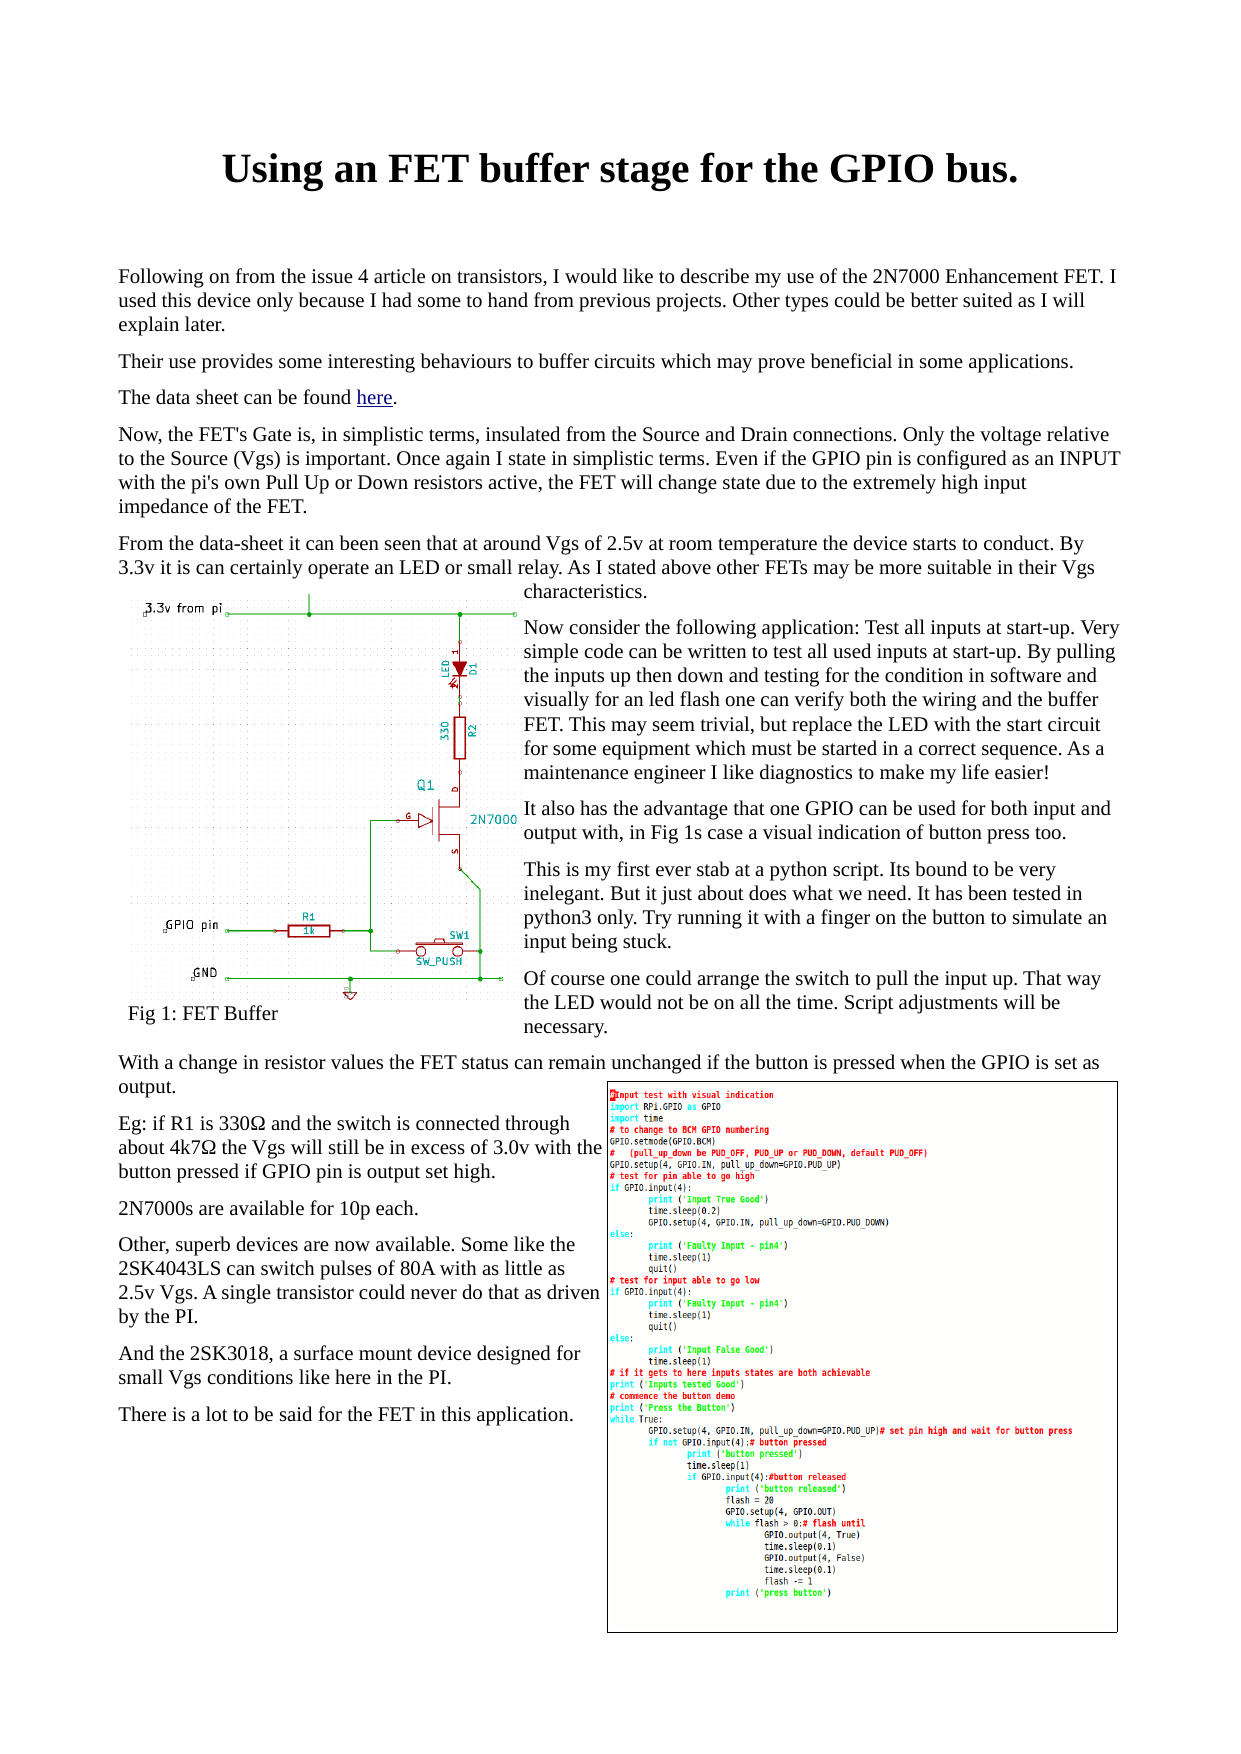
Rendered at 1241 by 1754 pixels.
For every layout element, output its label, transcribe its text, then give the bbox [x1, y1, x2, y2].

text From the data-sheet it can been seen that at around Vgs of 2.5v at room temperature the device starts to conduct. By 3.3v it is can certainly operate an LED or small relay. As I stated above other FETs may be more suitable in their Vgs characteristics. [118, 531, 1122, 603]
text And the 2SK3018, a surface mount device designed for small Vgs conditions like here in the PI. [118, 1341, 607, 1389]
text Now consider the following application: Test all inputs at start-up. Very simple code can be written to test all used inputs at start-up. By pulling the inputs up then down and testing for the condition in software and visually for an led flash one can verify both the wiring and the buffer FET. This may seem trivial, but replace the LED with the start circuit for some equipment which must be started in a correct sequence. As a maintenance engineer I like diagnostics to make my life easier! [524, 615, 1122, 784]
text Other, superb devices are now available. Some like the 2SK4043LS can switch pulses of 80A with as little as 2.5v Vgs. A single transistor could never do that as driven by the PI. [118, 1232, 607, 1328]
text Their use provides some interesting behaviours to buffer circuits which may prove beneficial in some applications. [118, 349, 1122, 373]
text Now, the FET's Gate is, in simplistic terms, insulated from the Source and Drain connections. Only the voltage relative to the Source (Vgs) is important. Once again I state in simplistic terms. Even if the GPIO pin is configured as an INPUT with the pi's own Pull Up or Down resistors active, the FET will change state due to the extremely high input impedance of the FET. [118, 422, 1122, 518]
text With a change in resistor values the FET status can remain unchanged if the button is pressed when the GPIO is set as output. [118, 1050, 1122, 1098]
subtitle Using an FET buffer stage for the GPIO bus. [118, 143, 1122, 191]
text There is a lot to be said for the FET in this application. [118, 1401, 607, 1426]
text This is my first ever stab at a python script. Its bound to be very inelegant. But it just about does what we need. It has been tested in python3 only. Try running it with a finger on the button to simulate an input being stuck. [524, 857, 1122, 953]
text It also has the advantage that one GPIO can be used for both input and output with, in Fig 1s case a visual indication of button press too. [524, 796, 1122, 844]
text Of course one could arrange the switch to pull the input up. That way the LED would not be on all the time. Script adjustments will be necessary. [118, 966, 1122, 1038]
picture [610, 1083, 1114, 1629]
text [608, 1082, 1117, 1632]
picture [127, 594, 524, 1001]
text Eg: if R1 is 330Ω and the switch is connected through about 4k7Ω the Vgs will still be in excess of 3.0v with the button pressed if GPIO pin is output set high. [118, 1111, 607, 1183]
text Fig 1: FET Buffer [128, 1001, 523, 1025]
text Following on from the issue 4 article on transistors, I would like to describe my use of the 2N7000 Enhancement FET. I used this device only because I had some to hand from previous projects. Other types could be better suited as I will explain later. [118, 264, 1122, 336]
text 2N7000s are available for 10p each. [118, 1196, 607, 1219]
text The data sheet can be found here. [118, 385, 1122, 409]
